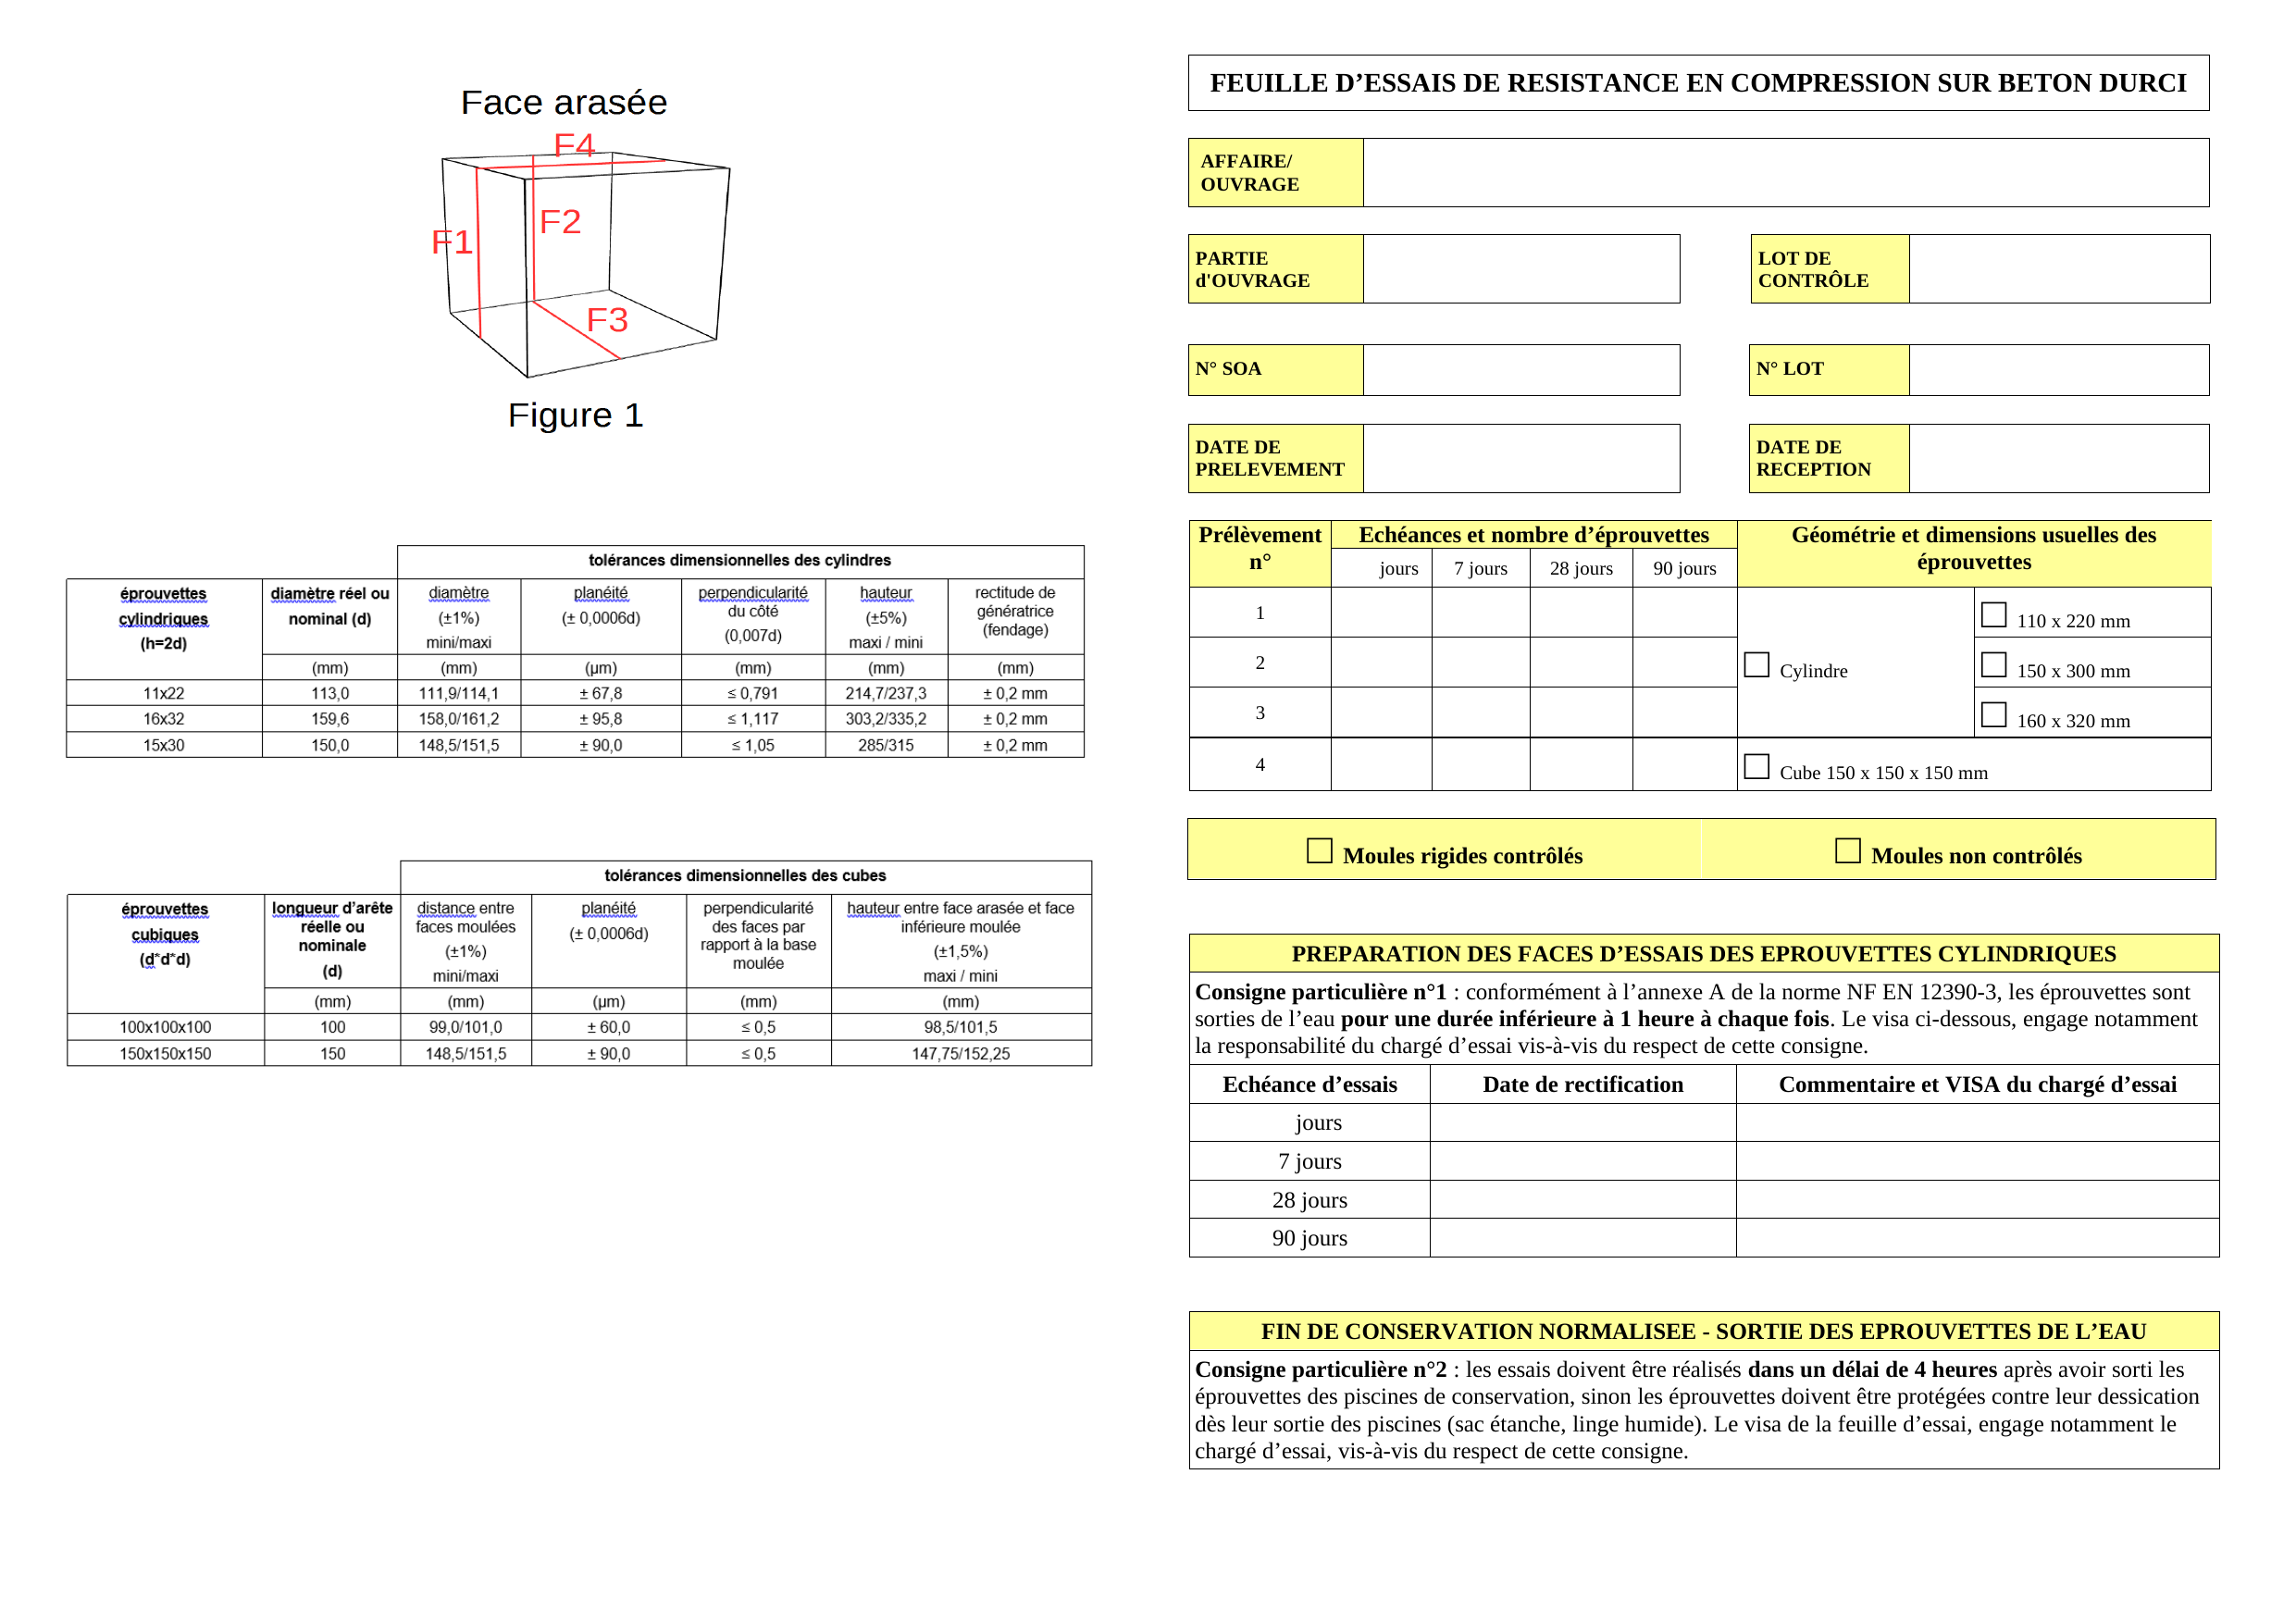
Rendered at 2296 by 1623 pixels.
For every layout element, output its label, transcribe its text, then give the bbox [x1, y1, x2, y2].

table_cell jours [1190, 1104, 1430, 1141]
table_cell [1431, 1104, 1736, 1141]
table_cell □ 150 x 300 mm [1975, 638, 2211, 687]
table_cell [1188, 304, 1364, 317]
table_header PREPARATION DES FACES D’ESSAIS DES EPROUVETTES CYLINDRIQUES [1190, 935, 2219, 972]
table_cell [1633, 638, 1737, 687]
table_header FEUILLE D’ESSAIS DE RESISTANCE EN COMPRESSION SUR BETON DURCI [1189, 56, 2209, 110]
table_header Prélèvement n° [1190, 521, 1331, 587]
table_cell 1 [1190, 588, 1331, 637]
table_cell 3 [1190, 688, 1331, 737]
table_cell [1332, 738, 1432, 790]
table_cell 90 jours [1633, 549, 1737, 587]
table_header □ Moules non contrôlés [1702, 819, 2215, 878]
table_header [1728, 344, 1749, 395]
table_header N° SOA [1189, 345, 1363, 395]
table_header [1364, 345, 1680, 395]
table_header DATE DE PRELEVEMENT [1189, 425, 1363, 492]
table_cell [1633, 738, 1737, 790]
table_header N° LOT [1750, 345, 1909, 395]
table_header [2210, 344, 2216, 395]
table_cell [1738, 588, 1974, 637]
table_cell [1531, 688, 1632, 737]
table_cell Echéance d’essais [1190, 1065, 1430, 1103]
table_header [1364, 139, 2209, 206]
table_cell [1431, 1219, 1736, 1257]
table_header Géométrie et dimensions usuelles des éprouvettes [1738, 521, 2212, 587]
table_cell [1332, 638, 1432, 687]
table_header AFFAIRE/ OUVRAGE [1189, 139, 1363, 206]
table_header □ Moules rigides contrôlés [1188, 819, 1701, 878]
table_cell [1433, 638, 1530, 687]
table_cell □ Cube 150 x 150 x 150 mm [1738, 738, 2211, 790]
table_cell [1910, 304, 2211, 317]
table_cell Commentaire et VISA du chargé d’essai [1737, 1065, 2219, 1103]
table_cell Date de rectification [1431, 1065, 1736, 1103]
table_cell [1332, 588, 1432, 637]
table_cell [1681, 303, 1752, 317]
table_cell 7 jours [1433, 549, 1530, 587]
table_cell □ 110 x 220 mm [1975, 588, 2211, 637]
table_header [1910, 235, 2210, 303]
table_header [1712, 344, 1728, 395]
table_header [1681, 234, 1751, 303]
table_cell [1633, 688, 1737, 737]
table_cell 2 [1190, 638, 1331, 687]
table_cell 7 jours [1190, 1142, 1430, 1180]
table_cell □ 160 x 320 mm [1975, 688, 2211, 737]
table_cell [1633, 588, 1737, 637]
picture [60, 527, 1098, 775]
table_cell [1433, 588, 1530, 637]
table_cell Consigne particulière n°2 : les essais doivent être réalisés dans un délai de 4 heures après avoir sorti les éprouvettes des piscines de conservation, sinon les éprouvettes doivent être protégées contre leur dessication dès leur sortie des piscines (sac étanche, linge humide). Le visa de la feuille d’essai, engage notamment le chargé d’essai, vis-à-vis du respect de cette consigne. [1190, 1351, 2219, 1468]
table_header [1364, 425, 1680, 492]
table_cell [1737, 1181, 2219, 1218]
table_header Echéances et nombre d’éprouvettes [1332, 521, 1737, 548]
picture [62, 848, 1101, 1076]
table_header [1910, 345, 2209, 395]
table_cell [1752, 304, 1909, 317]
table_cell 4 [1190, 738, 1331, 790]
table_header [1681, 344, 1712, 395]
table_cell jours [1332, 549, 1432, 587]
table_cell [1737, 1219, 2219, 1257]
table_header [1364, 235, 1680, 303]
table_cell [1531, 738, 1632, 790]
table_header DATE DE RECEPTION [1750, 425, 1909, 492]
table_cell [1737, 1142, 2219, 1180]
table_header LOT DE CONTRÔLE [1752, 235, 1909, 303]
table_cell [1737, 1104, 2219, 1141]
table_header [1910, 425, 2209, 492]
table_cell [1431, 1181, 1736, 1218]
table_cell [1364, 304, 1681, 317]
table_cell [1433, 688, 1530, 737]
table_cell 28 jours [1531, 549, 1632, 587]
table_cell □ Cylindre [1738, 637, 1974, 687]
table_header PARTIE d'OUVRAGE [1189, 235, 1363, 303]
table_cell [1531, 638, 1632, 687]
table_cell [1332, 688, 1432, 737]
table_header FIN DE CONSERVATION NORMALISEE - SORTIE DES EPROUVETTES DE L’EAU [1190, 1312, 2219, 1349]
table_cell 90 jours [1190, 1219, 1430, 1257]
table_cell 28 jours [1190, 1181, 1430, 1218]
table_cell [1738, 687, 1974, 737]
table_cell [1431, 1142, 1736, 1180]
table_cell [1433, 738, 1530, 790]
table_cell [1531, 588, 1632, 637]
table_cell Consigne particulière n°1 : conformément à l’annexe A de la norme NF EN 12390-3, les éprouvettes sont sorties de l’eau pour une durée inférieure à 1 heure à chaque fois. Le visa ci-dessous, engage notamment la responsabilité du chargé d’essai vis-à-vis du respect de cette consigne. [1190, 973, 2219, 1064]
table_header [1681, 424, 1749, 492]
picture [366, 67, 796, 468]
